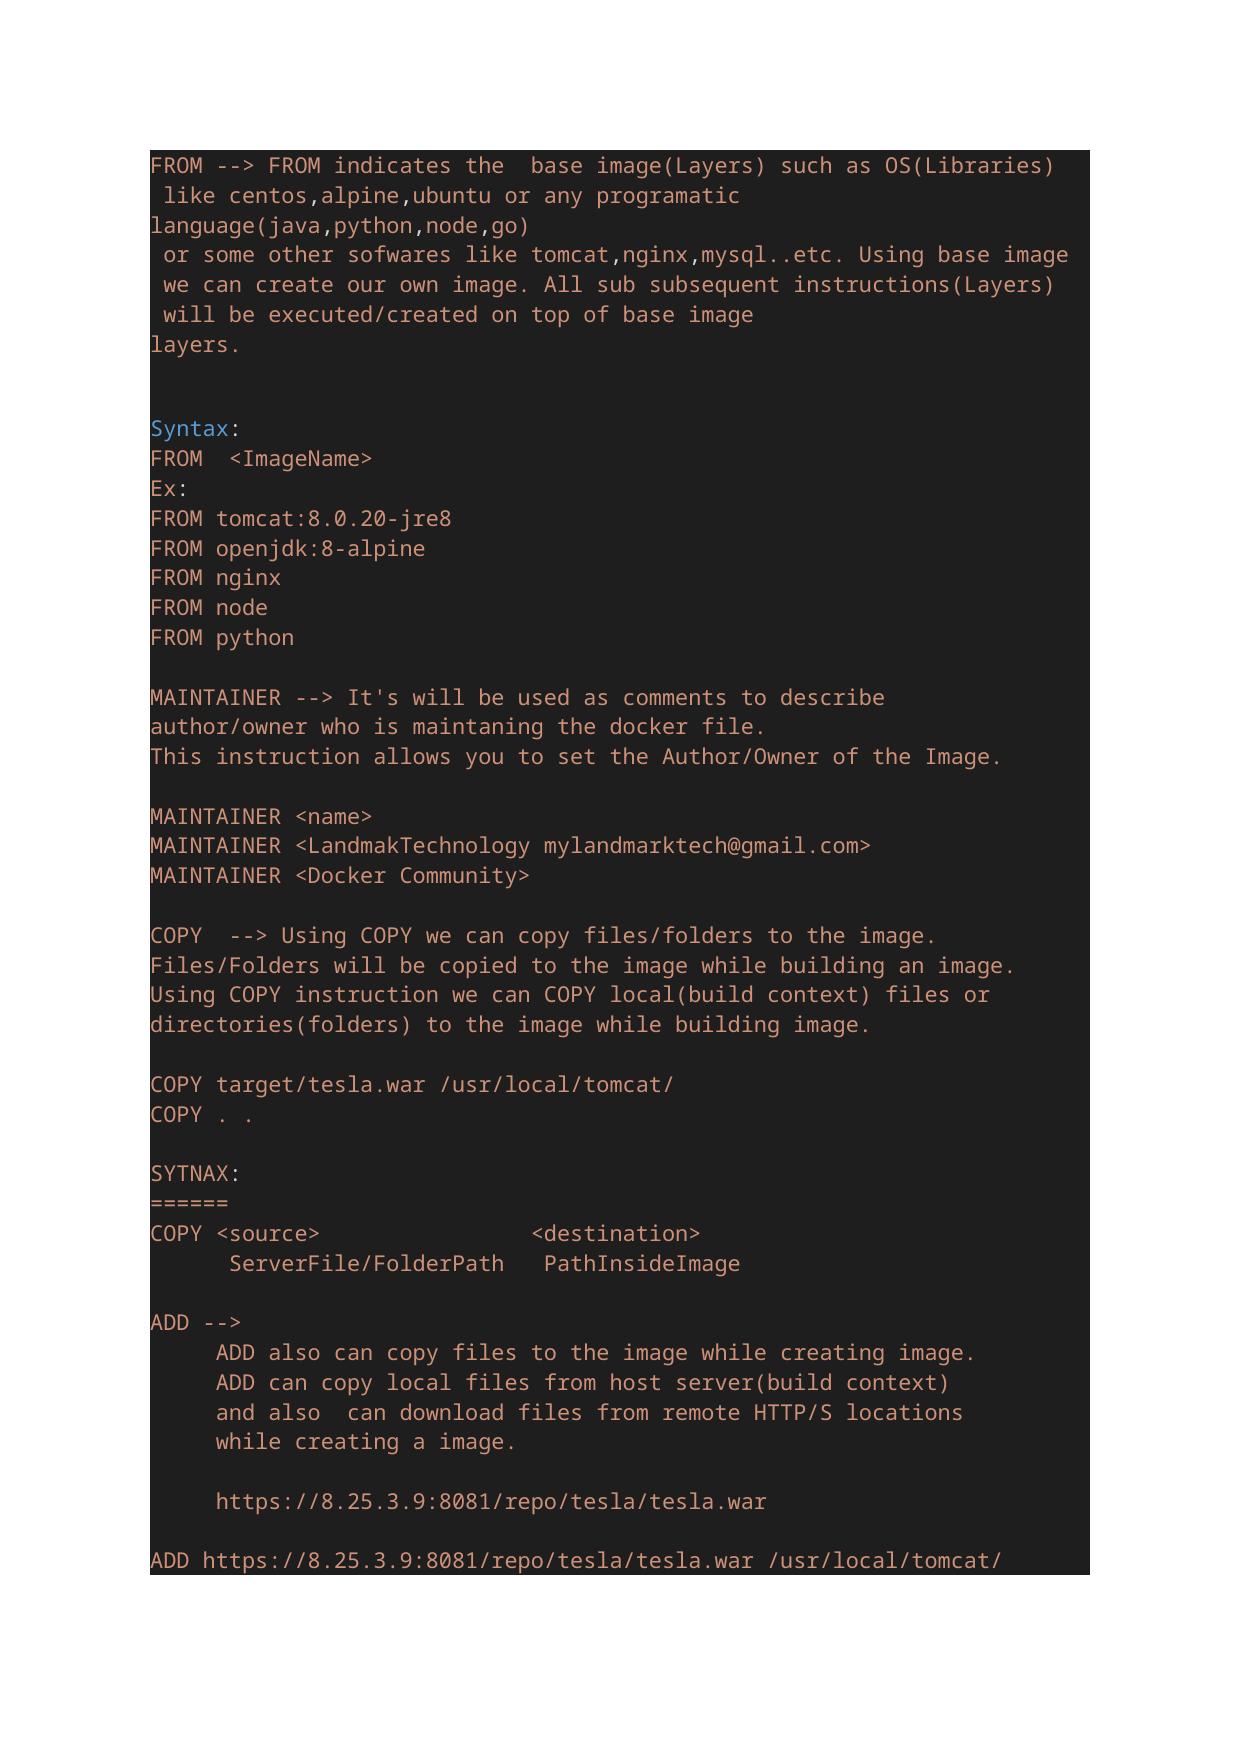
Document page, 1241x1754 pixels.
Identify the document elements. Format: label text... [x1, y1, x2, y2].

text FROM --> FROM indicates the base image(Layers) such as OS(Libraries) [150, 150, 1090, 180]
text ADD can copy local files from host server(build context) [150, 1367, 1090, 1396]
text https://8.25.3.9:8081/repo/tesla/tesla.war [150, 1486, 1090, 1516]
text SYTNAX: [150, 1158, 1090, 1188]
text Files/Folders will be copied to the image while building an image. [150, 949, 1090, 979]
text author/owner who is maintaning the docker file. [150, 711, 1090, 741]
text COPY . . [150, 1098, 1090, 1128]
text FROM python [150, 622, 1090, 652]
text and also can download files from remote HTTP/S locations [150, 1396, 1090, 1426]
text Syntax: [150, 413, 1090, 443]
text FROM node [150, 592, 1090, 622]
text FROM nginx [150, 562, 1090, 592]
text MAINTAINER --> It's will be used as comments to describe [150, 681, 1090, 711]
text MAINTAINER <LandmakTechnology mylandmarktech@gmail.com> [150, 830, 1090, 860]
text This instruction allows you to set the Author/Owner of the Image. [150, 741, 1090, 771]
text like centos,alpine,ubuntu or any programatic language(java,python,node,go) [150, 180, 1090, 239]
text FROM tomcat:8.0.20-jre8 [150, 503, 1090, 532]
text FROM <ImageName> [150, 443, 1090, 473]
text MAINTAINER <name> [150, 801, 1090, 830]
text we can create our own image. All sub subsequent instructions(Layers) [150, 269, 1090, 299]
text COPY target/tesla.war /usr/local/tomcat/ [150, 1069, 1090, 1098]
text ====== [150, 1188, 1090, 1218]
text FROM openjdk:8-alpine [150, 532, 1090, 562]
text MAINTAINER <Docker Community> [150, 860, 1090, 890]
text layers. [150, 329, 1090, 358]
text ADD https://8.25.3.9:8081/repo/tesla/tesla.war /usr/local/tomcat/ [150, 1545, 1090, 1575]
text Ex: [150, 473, 1090, 503]
text will be executed/created on top of base image [150, 299, 1090, 329]
text ServerFile/FolderPath PathInsideImage [150, 1247, 1090, 1277]
text COPY --> Using COPY we can copy files/folders to the image. [150, 920, 1090, 949]
text COPY <source> <destination> [150, 1218, 1090, 1247]
text Using COPY instruction we can COPY local(build context) files or directories(folders) to the image while building image. [150, 979, 1090, 1039]
text while creating a image. [150, 1426, 1090, 1456]
text ADD also can copy files to the image while creating image. [150, 1337, 1090, 1367]
text or some other sofwares like tomcat,nginx,mysql..etc. Using base image [150, 239, 1090, 269]
text ADD --> [150, 1307, 1090, 1337]
